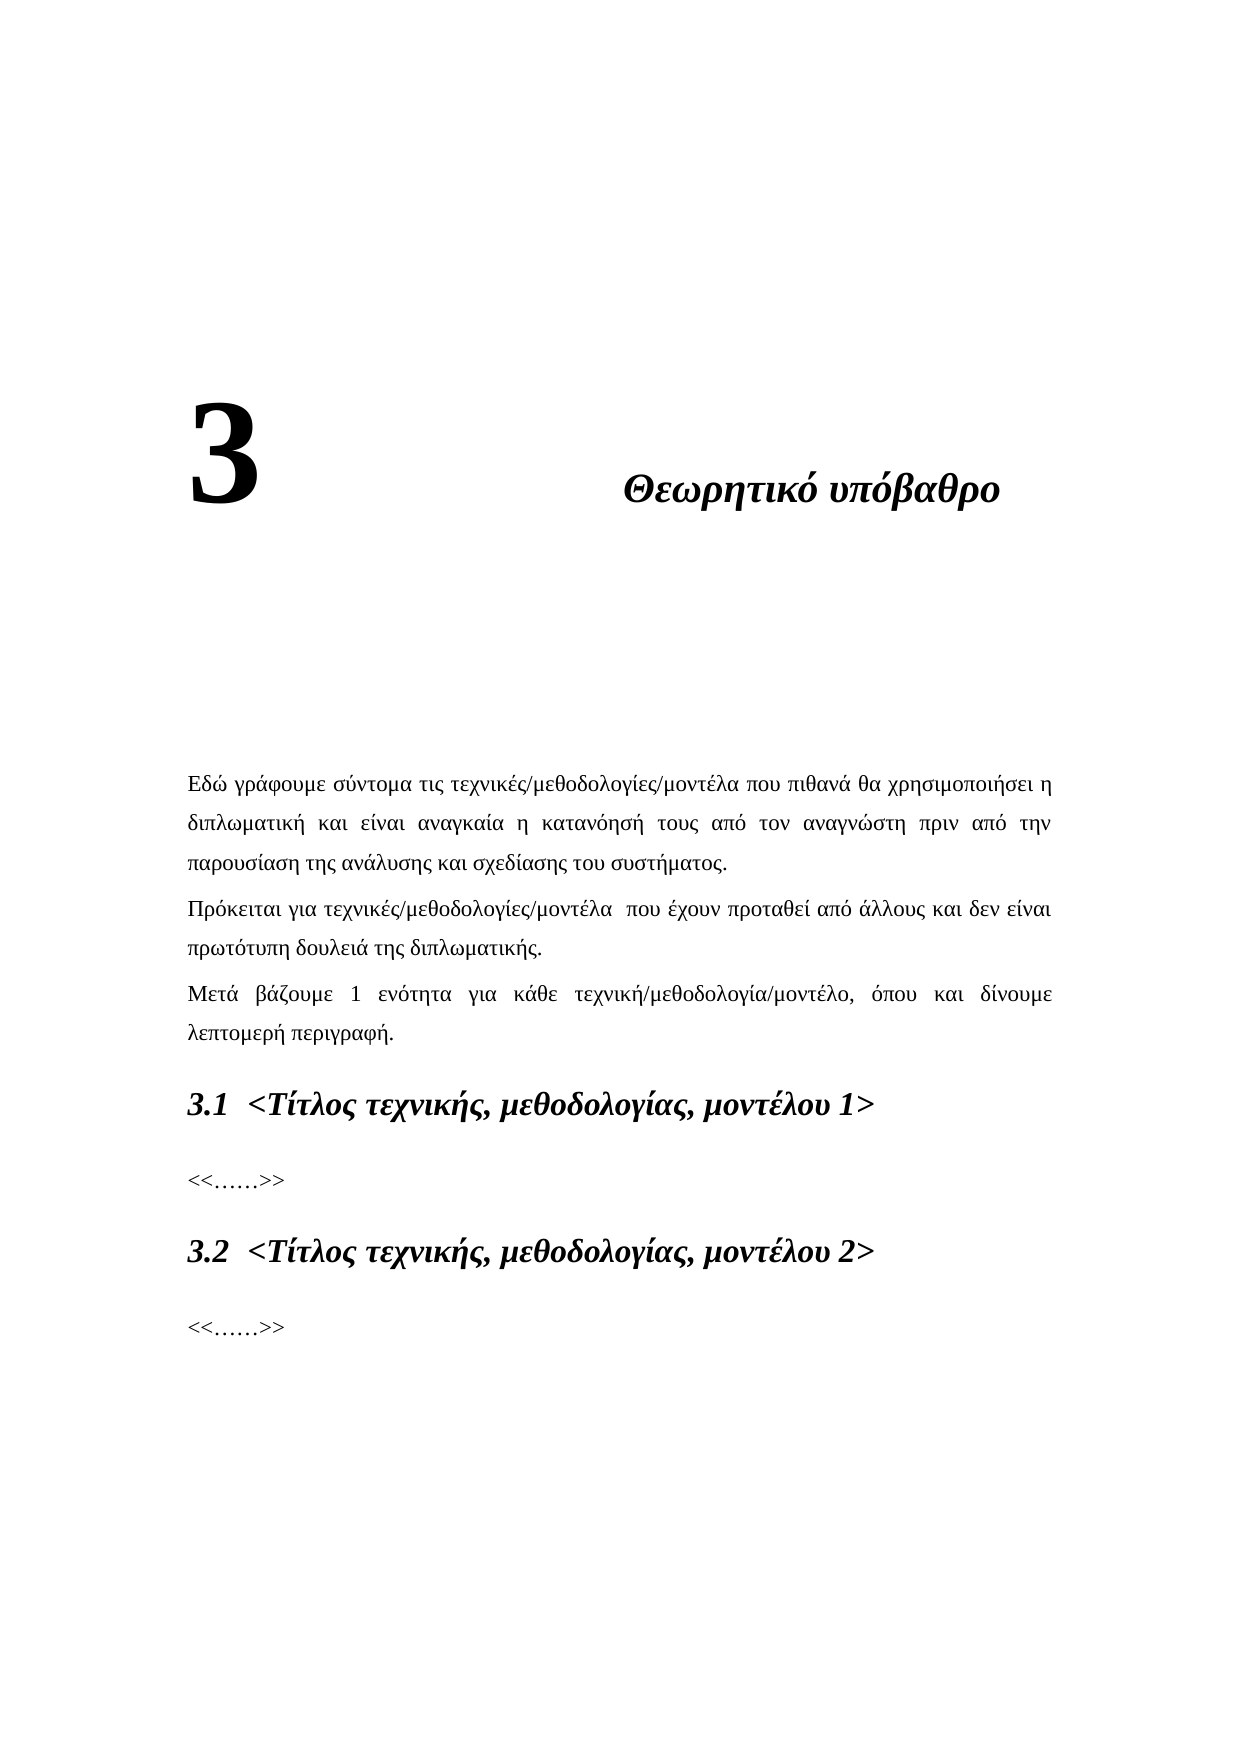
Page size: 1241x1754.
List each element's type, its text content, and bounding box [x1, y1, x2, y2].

text Μετά βάζουμε 1 ενότητα για κάθε τεχνική/μεθοδολογία/μοντέλο, όπου και δίνουμε λεπτομερή περιγραφή. [187, 980, 1053, 1046]
subtitle <Τίτλος τεχνικής, μεθοδολογίας, μοντέλου 1> [187, 1084, 1058, 1122]
text <<……>> [187, 1314, 1053, 1341]
text Πρόκειται για τεχνικές/μεθοδολογίες/μοντέλα που έχουν προταθεί από άλλους και δεν είναι πρωτότυπη δουλειά της διπλωματικής. [187, 895, 1053, 961]
subtitle Θεωρητικό υπόβαθρο [187, 362, 1058, 535]
text Εδώ γράφουμε σύντομα τις τεχνικές/μεθοδολογίες/μοντέλα που πιθανά θα χρησιμοποιήσει η διπλωματική και είναι αναγκαία η κατανόησή τους από τον αναγνώστη πριν από την παρουσίαση της ανάλυσης και σχεδίασης του συστήματος. [187, 770, 1053, 875]
text <<……>> [187, 1167, 1053, 1193]
subtitle <Τίτλος τεχνικής, μεθοδολογίας, μοντέλου 2> [187, 1231, 1058, 1269]
